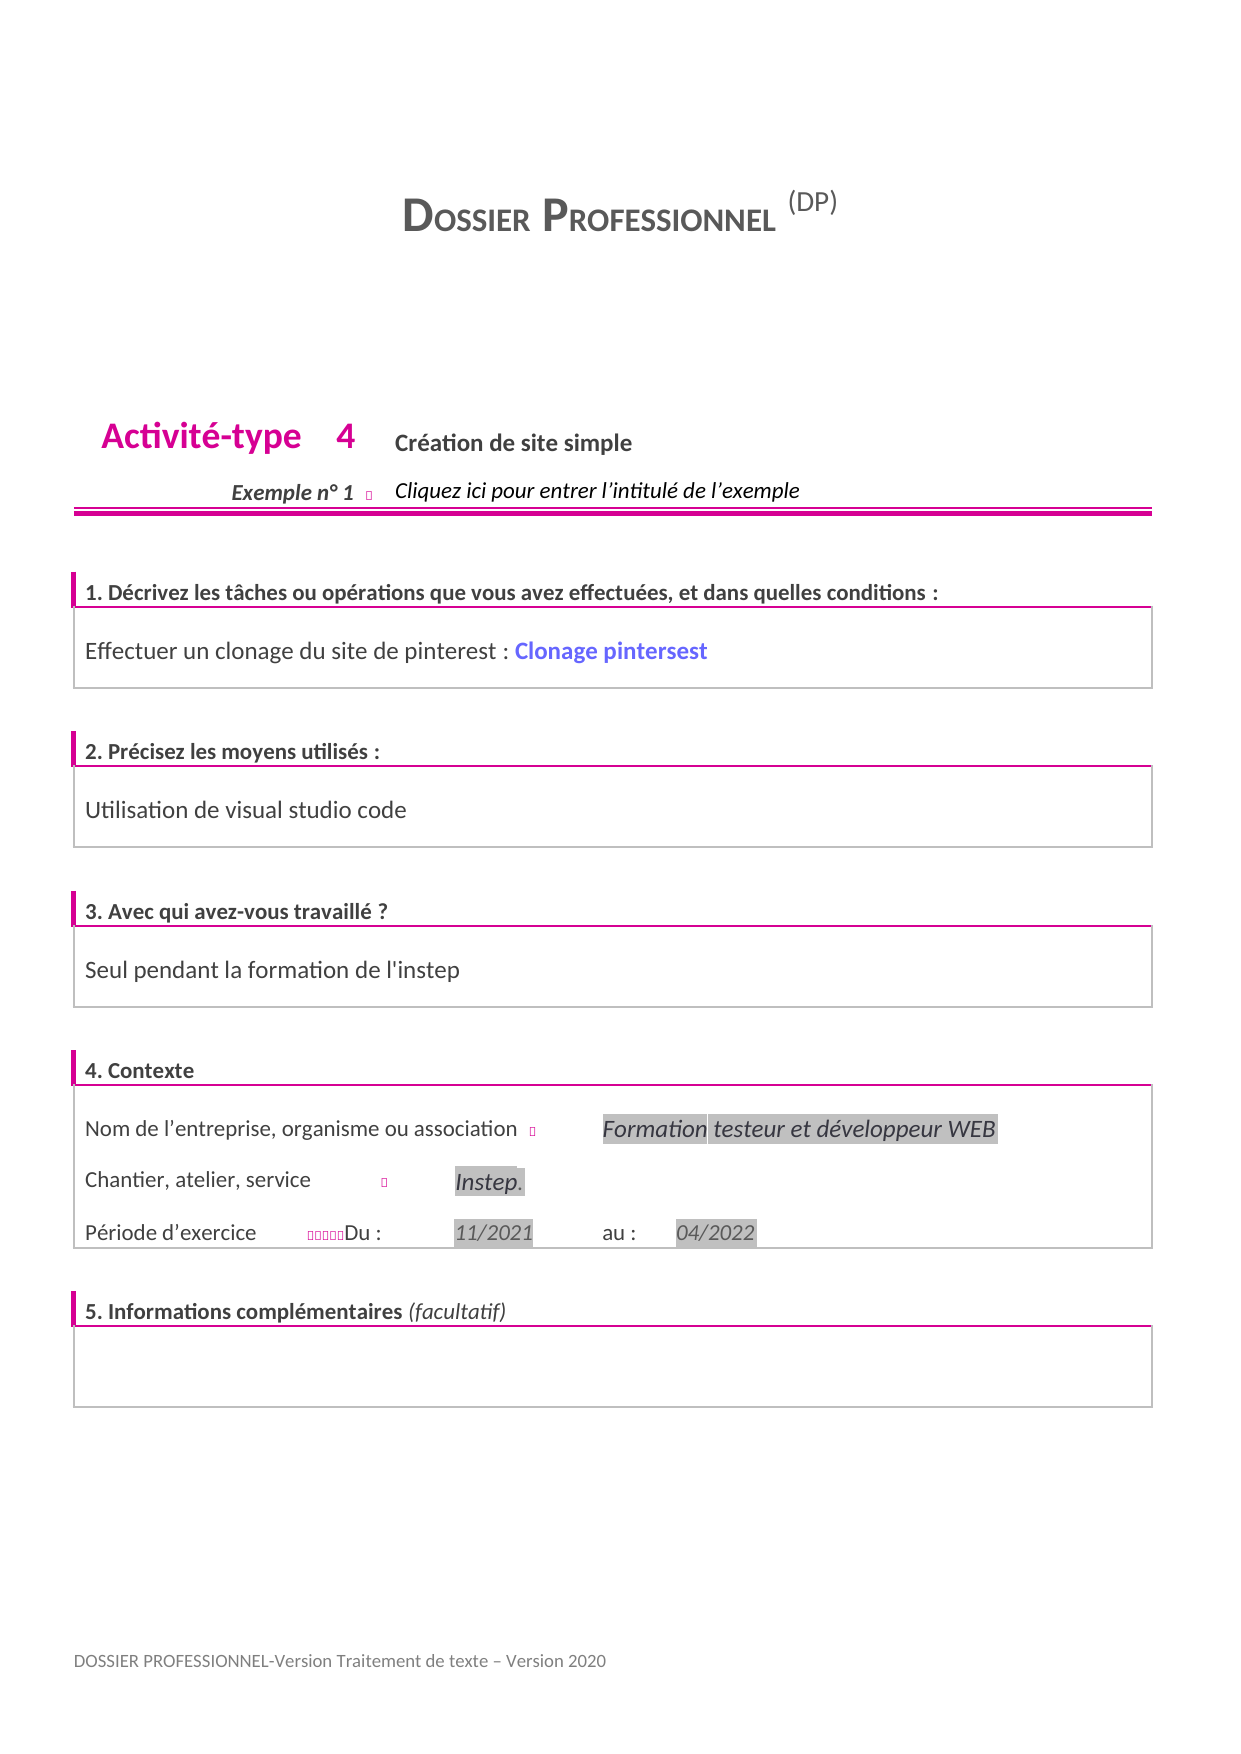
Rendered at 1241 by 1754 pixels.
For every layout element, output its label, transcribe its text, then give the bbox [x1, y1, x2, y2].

table_cell [75, 985, 1151, 1006]
table_cell [75, 665, 1151, 687]
table_cell Période d’exercice Du : 11/2021 au : 04/2022 [75, 1200, 1151, 1247]
table_cell [74, 1270, 1152, 1291]
table_cell [74, 1029, 1152, 1050]
table_cell Utilisation de visual studio code [75, 789, 1151, 825]
table_cell 4. Contexte [76, 1050, 1152, 1084]
table_cell [74, 689, 1152, 710]
table_cell Chantier, atelier, service  [75, 1147, 444, 1200]
table_cell Formation testeur et développeur WEB [578, 1108, 1151, 1147]
table_cell [75, 825, 1151, 846]
table_cell Effectuer un clonage du site de pinterest : Clonage pintersest [75, 629, 1151, 665]
table_cell [75, 1086, 578, 1108]
table_cell [578, 1086, 1151, 1108]
table_cell 2. Précisez les moyens utilisés : [76, 731, 1152, 765]
table_cell [75, 1385, 1151, 1406]
table_cell [74, 848, 1152, 869]
table_cell [75, 1327, 1151, 1348]
table_cell Instep. [444, 1147, 1151, 1200]
table_cell 5. Informations complémentaires (facultatif) [76, 1291, 1152, 1325]
table_cell [74, 550, 1152, 572]
table_cell 1. Décrivez les tâches ou opérations que vous avez effectuées, et dans quelles conditions : [76, 572, 1152, 606]
table_cell [74, 516, 1152, 550]
table_cell [75, 1349, 1151, 1385]
table_cell [74, 710, 1152, 731]
table_cell [74, 870, 1152, 891]
table_cell [75, 927, 1151, 948]
table_cell [75, 767, 1151, 788]
table_cell Cliquez ici pour entrer l’intitulé de l’exemple [384, 458, 1152, 507]
table_cell [74, 1008, 1152, 1029]
table_cell [74, 1249, 1152, 1270]
table_header 4 [325, 406, 384, 458]
table_header Activité-type [74, 406, 325, 458]
table_cell 3. Avec qui avez-vous travaillé ? [76, 891, 1152, 925]
table_cell Seul pendant la formation de l'instep [75, 948, 1151, 984]
table_header Création de site simple [384, 406, 1152, 458]
table_cell Exemple n° 1  [74, 458, 384, 507]
table_cell Nom de l’entreprise, organisme ou association  [75, 1108, 578, 1147]
table_cell [75, 608, 1151, 629]
